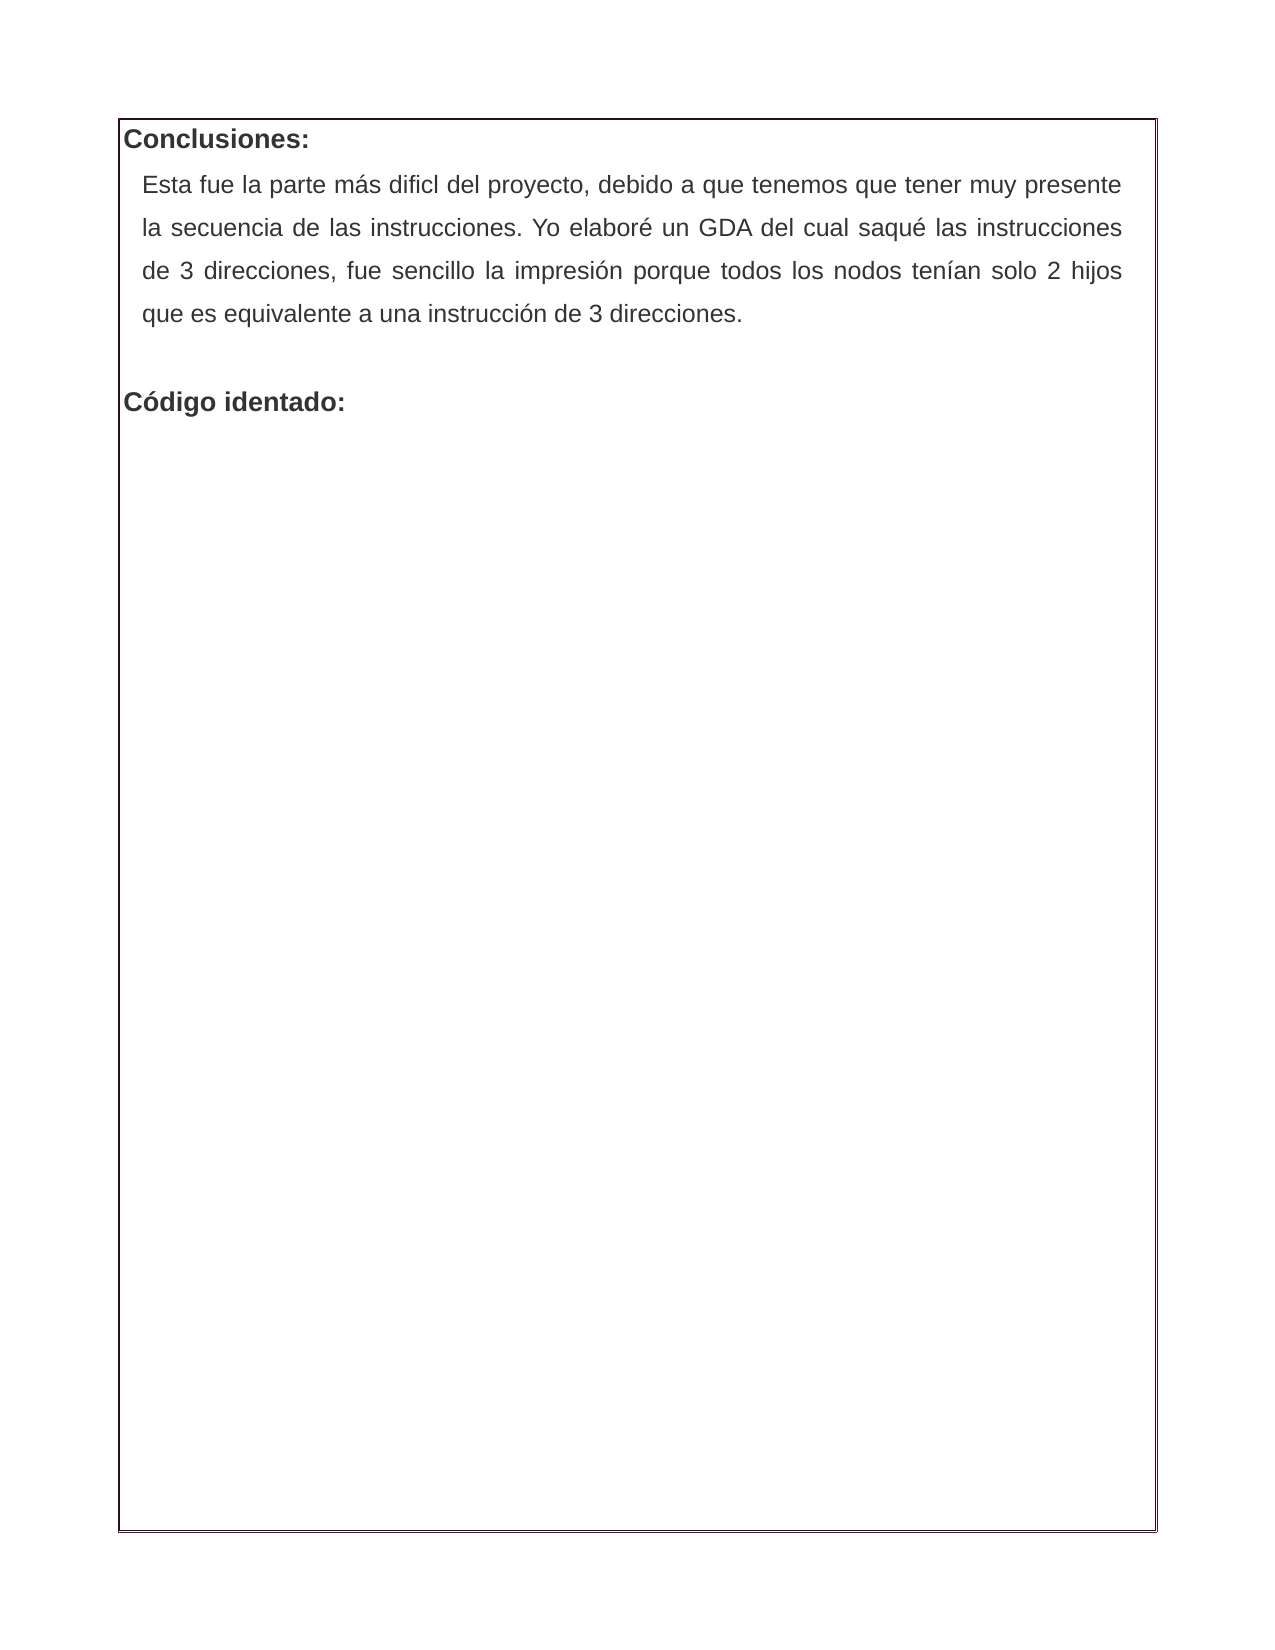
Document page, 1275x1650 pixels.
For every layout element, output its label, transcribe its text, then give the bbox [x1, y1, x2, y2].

text Código identado: [123, 386, 1124, 417]
text Conclusiones: [123, 123, 1124, 154]
text Esta fue la parte más dificl del proyecto, debido a que tenemos que tener muy presente la secuencia de las instrucciones. Yo elaboré un GDA del cual saqué las instrucciones de 3 direcciones, fue sencillo la impresión porque todos los nodos tenían solo 2 hijos que es equivalente a una instrucción de 3 direcciones. [142, 170, 1124, 328]
